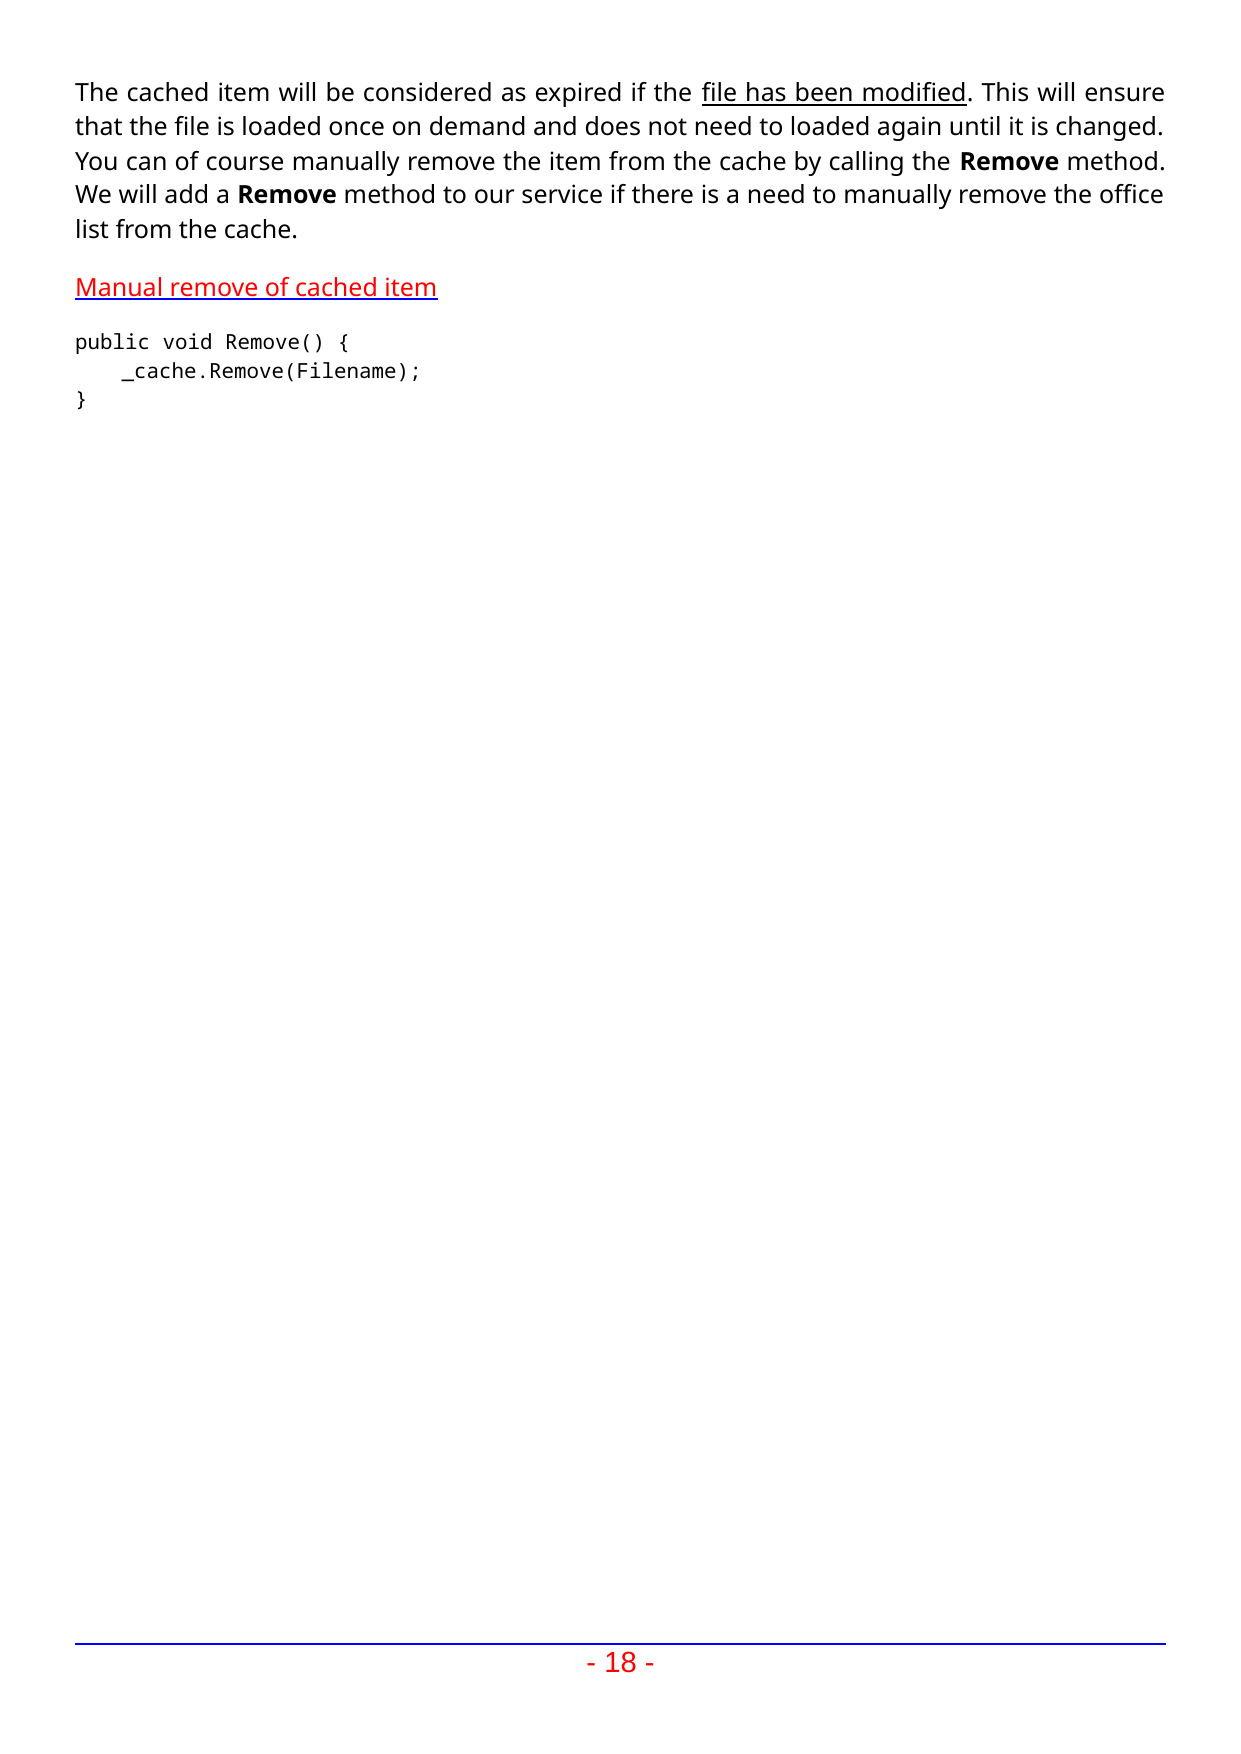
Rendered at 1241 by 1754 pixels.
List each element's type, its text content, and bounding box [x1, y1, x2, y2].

text Manual remove of cached item [75, 269, 1166, 303]
text _cache.Remove(Filename); [75, 356, 1166, 384]
text The cached item will be considered as expired if the file has been modified. This will ensure that the file is loaded once on demand and does not need to loaded again until it is changed. You can of course manually remove the item from the cache by calling the Remove method. We will add a Remove method to our service if there is a need to manually remove the office list from the cache. [75, 75, 1166, 245]
text } [75, 384, 1166, 413]
text public void Remove() { [75, 327, 1166, 356]
